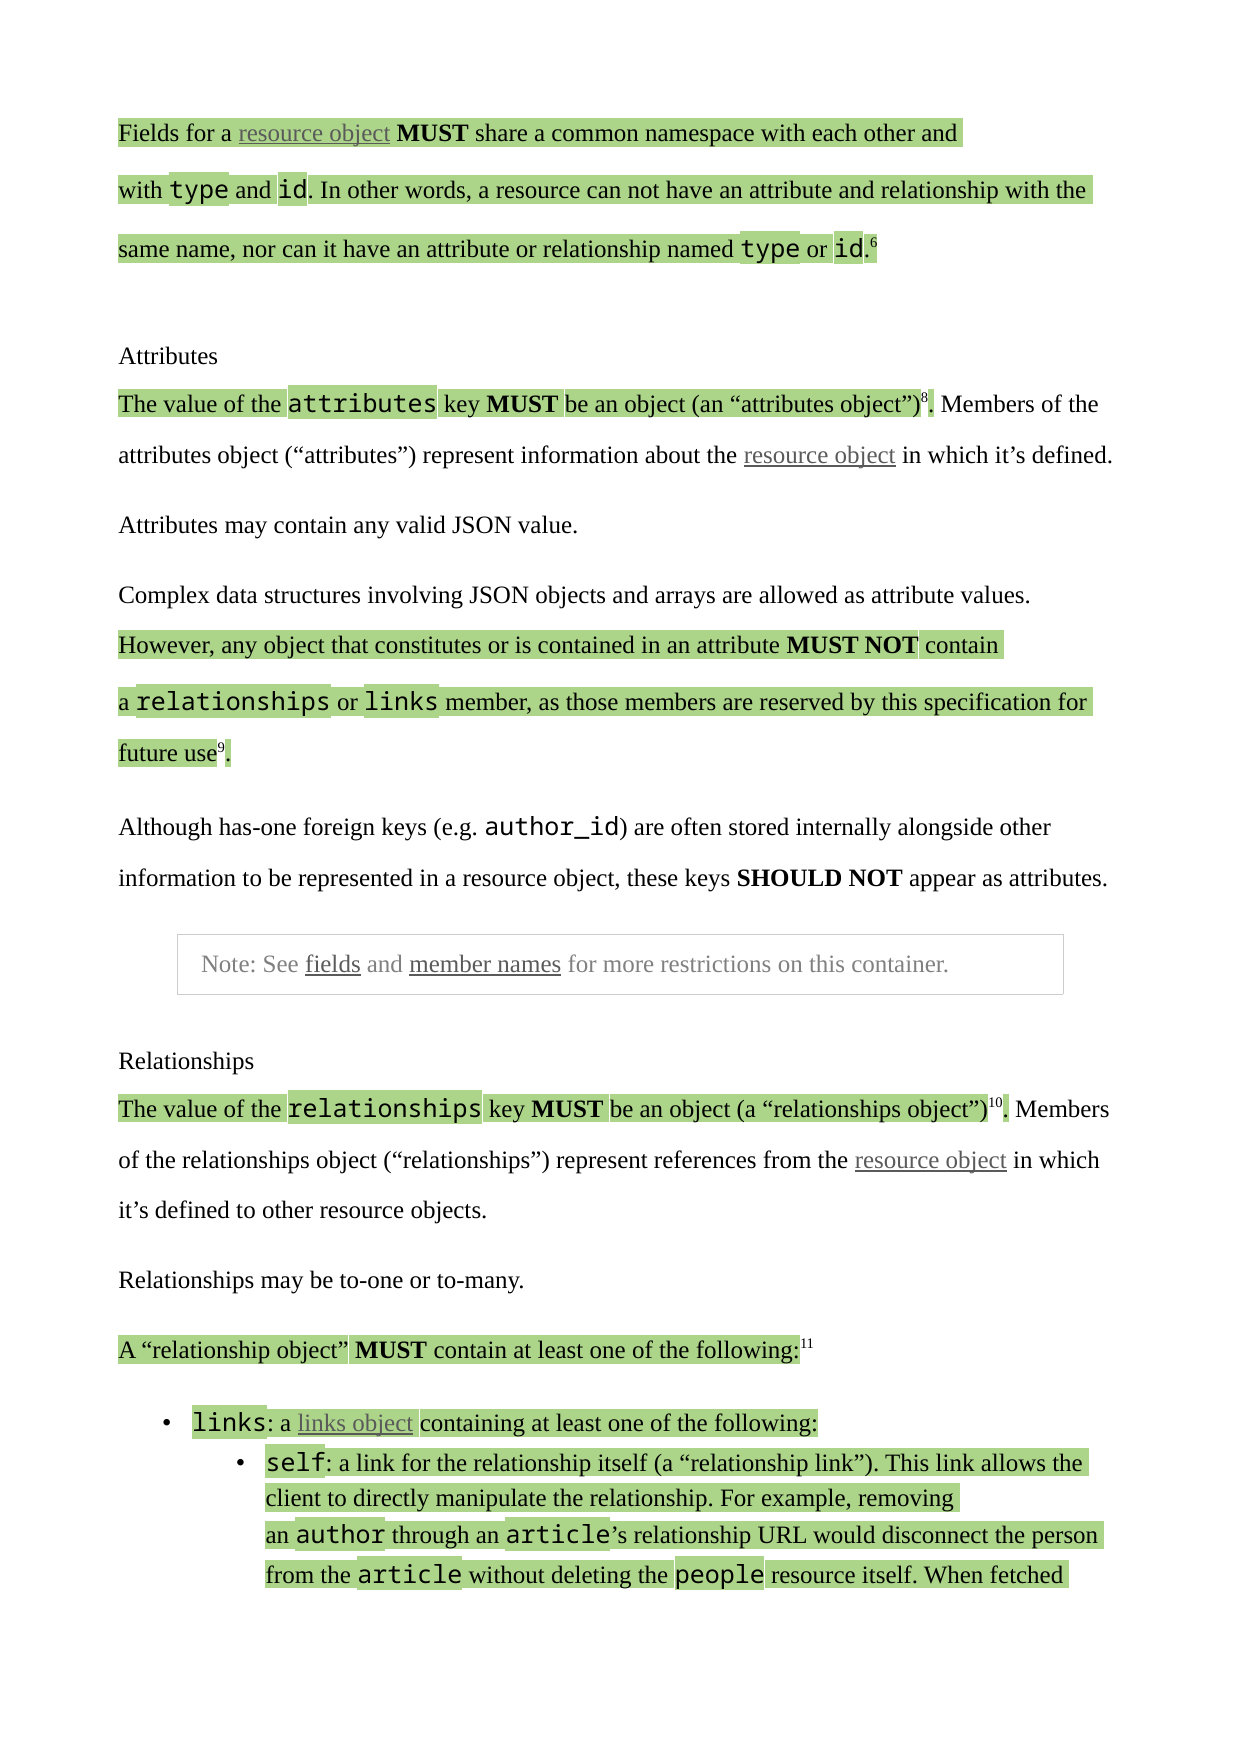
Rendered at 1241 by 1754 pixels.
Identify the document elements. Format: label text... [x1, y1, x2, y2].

text Relationships may be to-one or to-many. [118, 1265, 1122, 1294]
text Complex data structures involving JSON objects and arrays are allowed as attribute values. However, any object that constitutes or is contained in an attribute MUST NOT contain a relationships or links member, as those members are reserved by this specification for future use. [118, 580, 1122, 767]
text Fields for a resource object MUST share a common namespace with each other and with type and id. In other words, a resource can not have an attribute and relationship with the same name, nor can it have an attribute or relationship named type or id.6 [118, 118, 1122, 264]
text Note: See fields and member names for more restrictions on this container. [178, 935, 1063, 994]
text Although has-one foreign keys (e.g. author_id) are often stored internally alongside other information to be represented in a resource object, these keys SHOULD NOT appear as attributes. [118, 808, 1122, 892]
list links: a links object containing at least one of the following: [162, 1405, 1122, 1439]
text A “relationship object” MUST contain at least one of the following: [118, 1335, 1122, 1364]
text The value of the relationships key MUST be an object (a “relationships object”). Members of the relationships object (“relationships”) represent references from the resource object in which it’s defined to other resource objects. [118, 1090, 1122, 1224]
subtitle Attributes [118, 341, 1122, 370]
text The value of the attributes key MUST be an object (an “attributes object”). Members of the attributes object (“attributes”) represent information about the resource object in which it’s defined. [118, 385, 1122, 469]
text Attributes may contain any valid JSON value. [118, 510, 1122, 539]
list self: a link for the relationship itself (a “relationship link”). This link allows the client to directly manipulate the relationship. For example, removing an author through an article’s relationship URL would disconnect the person from the article without deleting the people resource itself. When fetched [236, 1444, 1122, 1590]
subtitle Relationships [118, 1046, 1122, 1075]
